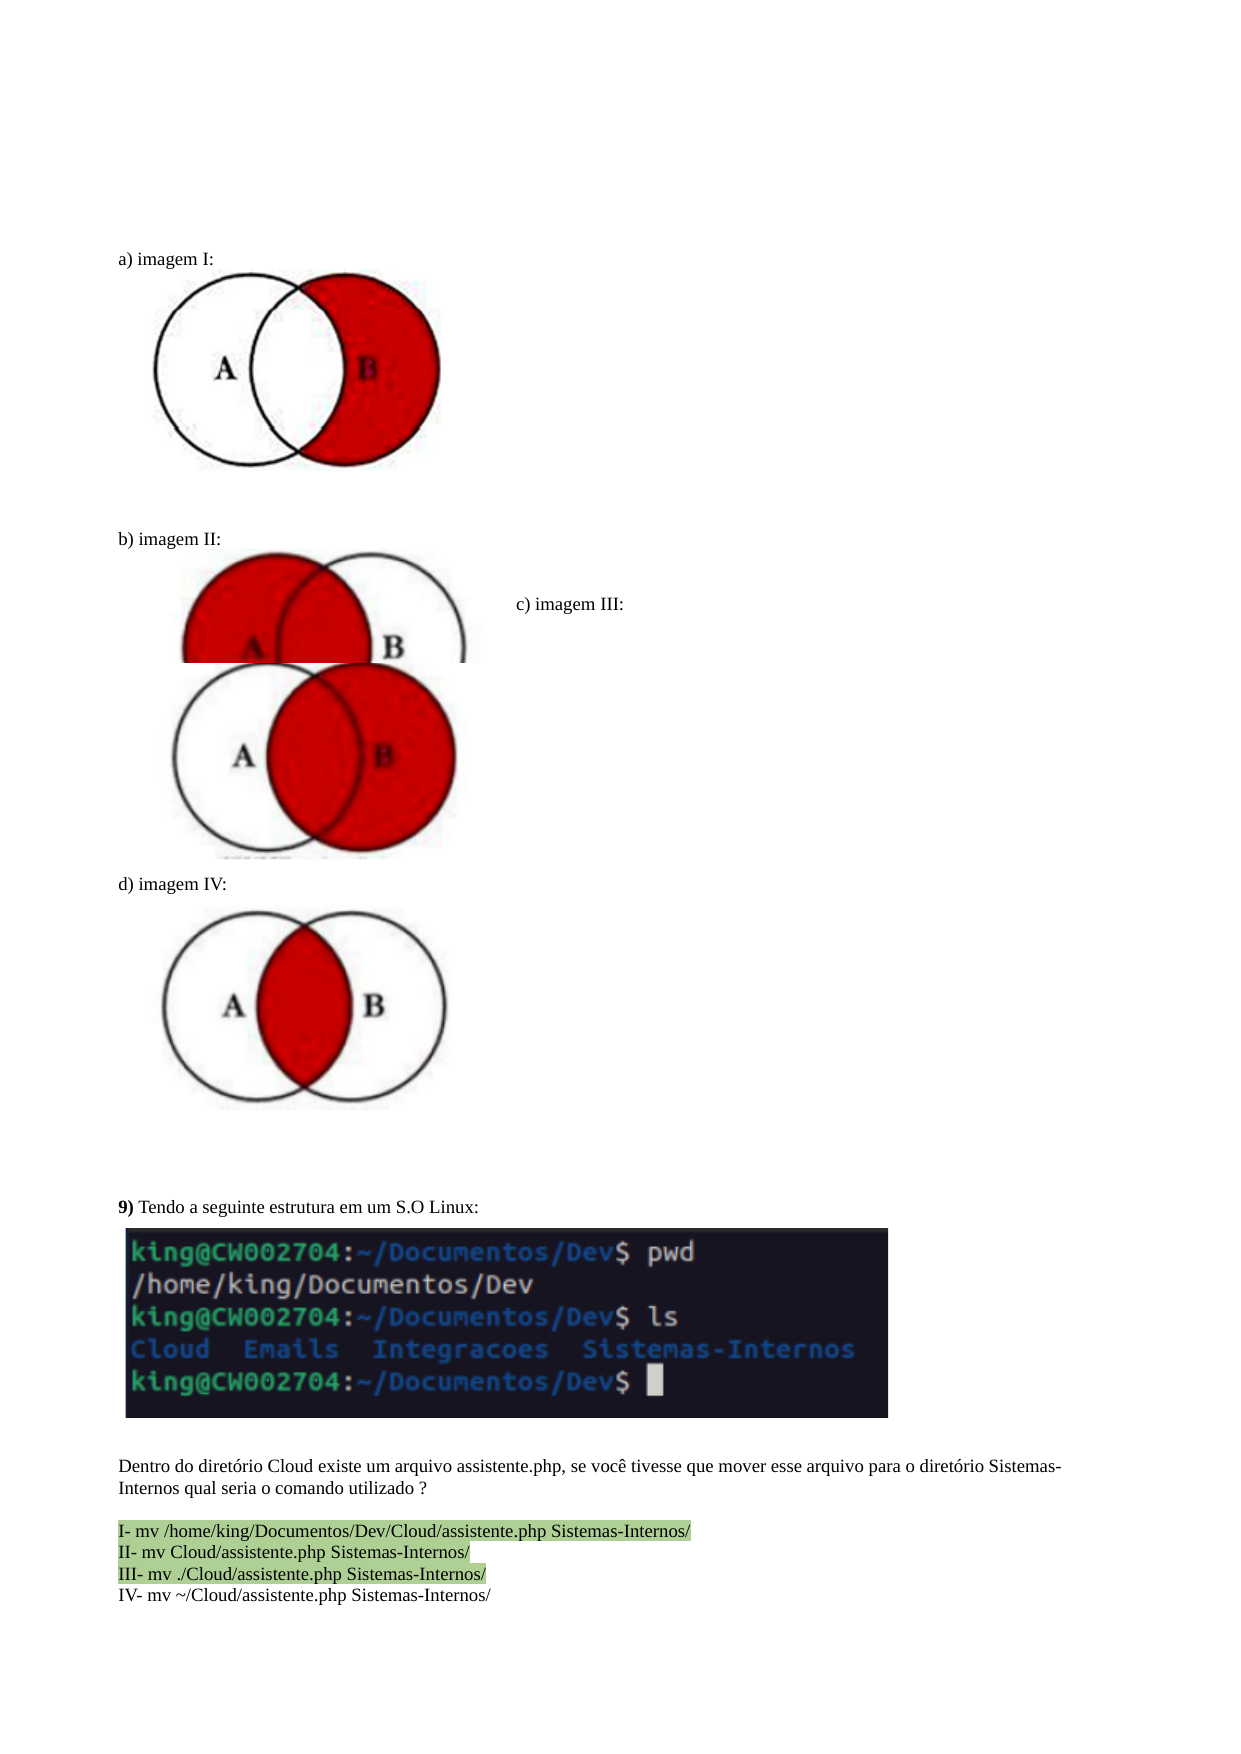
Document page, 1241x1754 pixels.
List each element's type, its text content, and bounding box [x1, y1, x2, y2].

text [118, 592, 136, 614]
text I- mv /home/king/Documentos/Dev/Cloud/assistente.php Sistemas-Internos/ [118, 1520, 1122, 1541]
text III- mv ./Cloud/assistente.php Sistemas-Internos/ [118, 1563, 1122, 1584]
text II- mv Cloud/assistente.php Sistemas-Internos/ [118, 1541, 1122, 1563]
picture [112, 269, 483, 483]
picture [125, 1228, 889, 1418]
text Dentro do diretório Cloud existe um arquivo assistente.php, se você tivesse que mover esse arquivo para o diretório Sistemas-Internos qual seria o comando utilizado ? [118, 1455, 1122, 1498]
text a) imagem I: [118, 247, 1122, 269]
text d) imagem IV: [118, 873, 1122, 894]
text b) imagem II: [118, 528, 1122, 549]
text 9) Tendo a seguinte estrutura em um S.O Linux: [118, 1196, 1122, 1218]
text c) imagem III: [516, 592, 1122, 614]
picture [129, 549, 516, 864]
picture [148, 905, 457, 1112]
text IV- mv ~/Cloud/assistente.php Sistemas-Internos/ [118, 1584, 1122, 1606]
